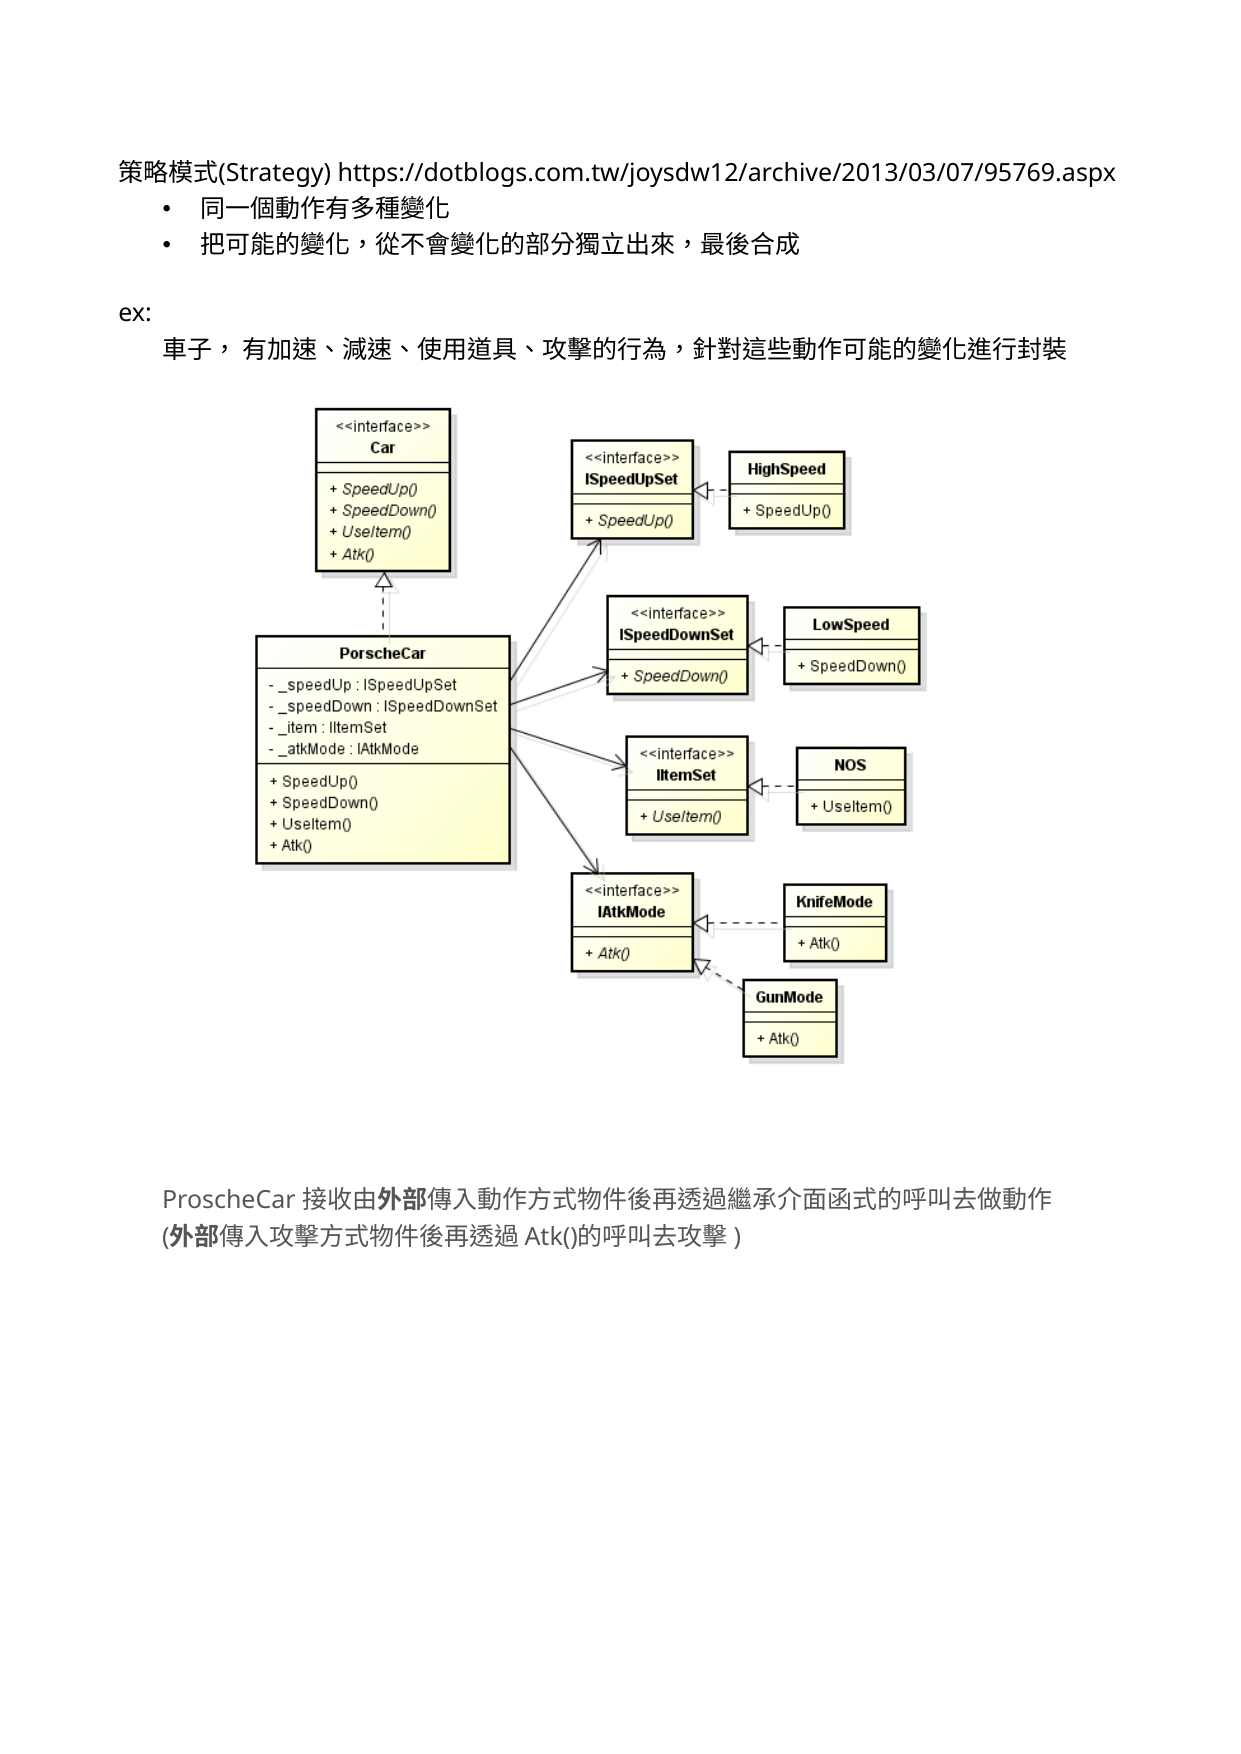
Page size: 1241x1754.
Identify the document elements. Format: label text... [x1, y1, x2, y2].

list 把可能的變化，從不會變化的部分獨立出來，最後合成 [162, 225, 1122, 261]
list 同一個動作有多種變化 [162, 188, 1122, 225]
text 策略模式(Strategy) https://dotblogs.com.tw/joysdw12/archive/2013/03/07/95769.aspx [118, 152, 1122, 188]
text ex: [118, 295, 1122, 329]
text (外部傳入攻擊方式物件後再透過Atk()的呼叫去攻擊 ) [118, 1216, 1122, 1252]
text ProscheCar 接收由外部傳入動作方式物件後再透過繼承介面函式的呼叫去做動作 [118, 1180, 1122, 1216]
picture [235, 394, 941, 1078]
text 車子， 有加速、減速、使用道具、攻擊的行為，針對這些動作可能的變化進行封裝 [118, 329, 1122, 365]
